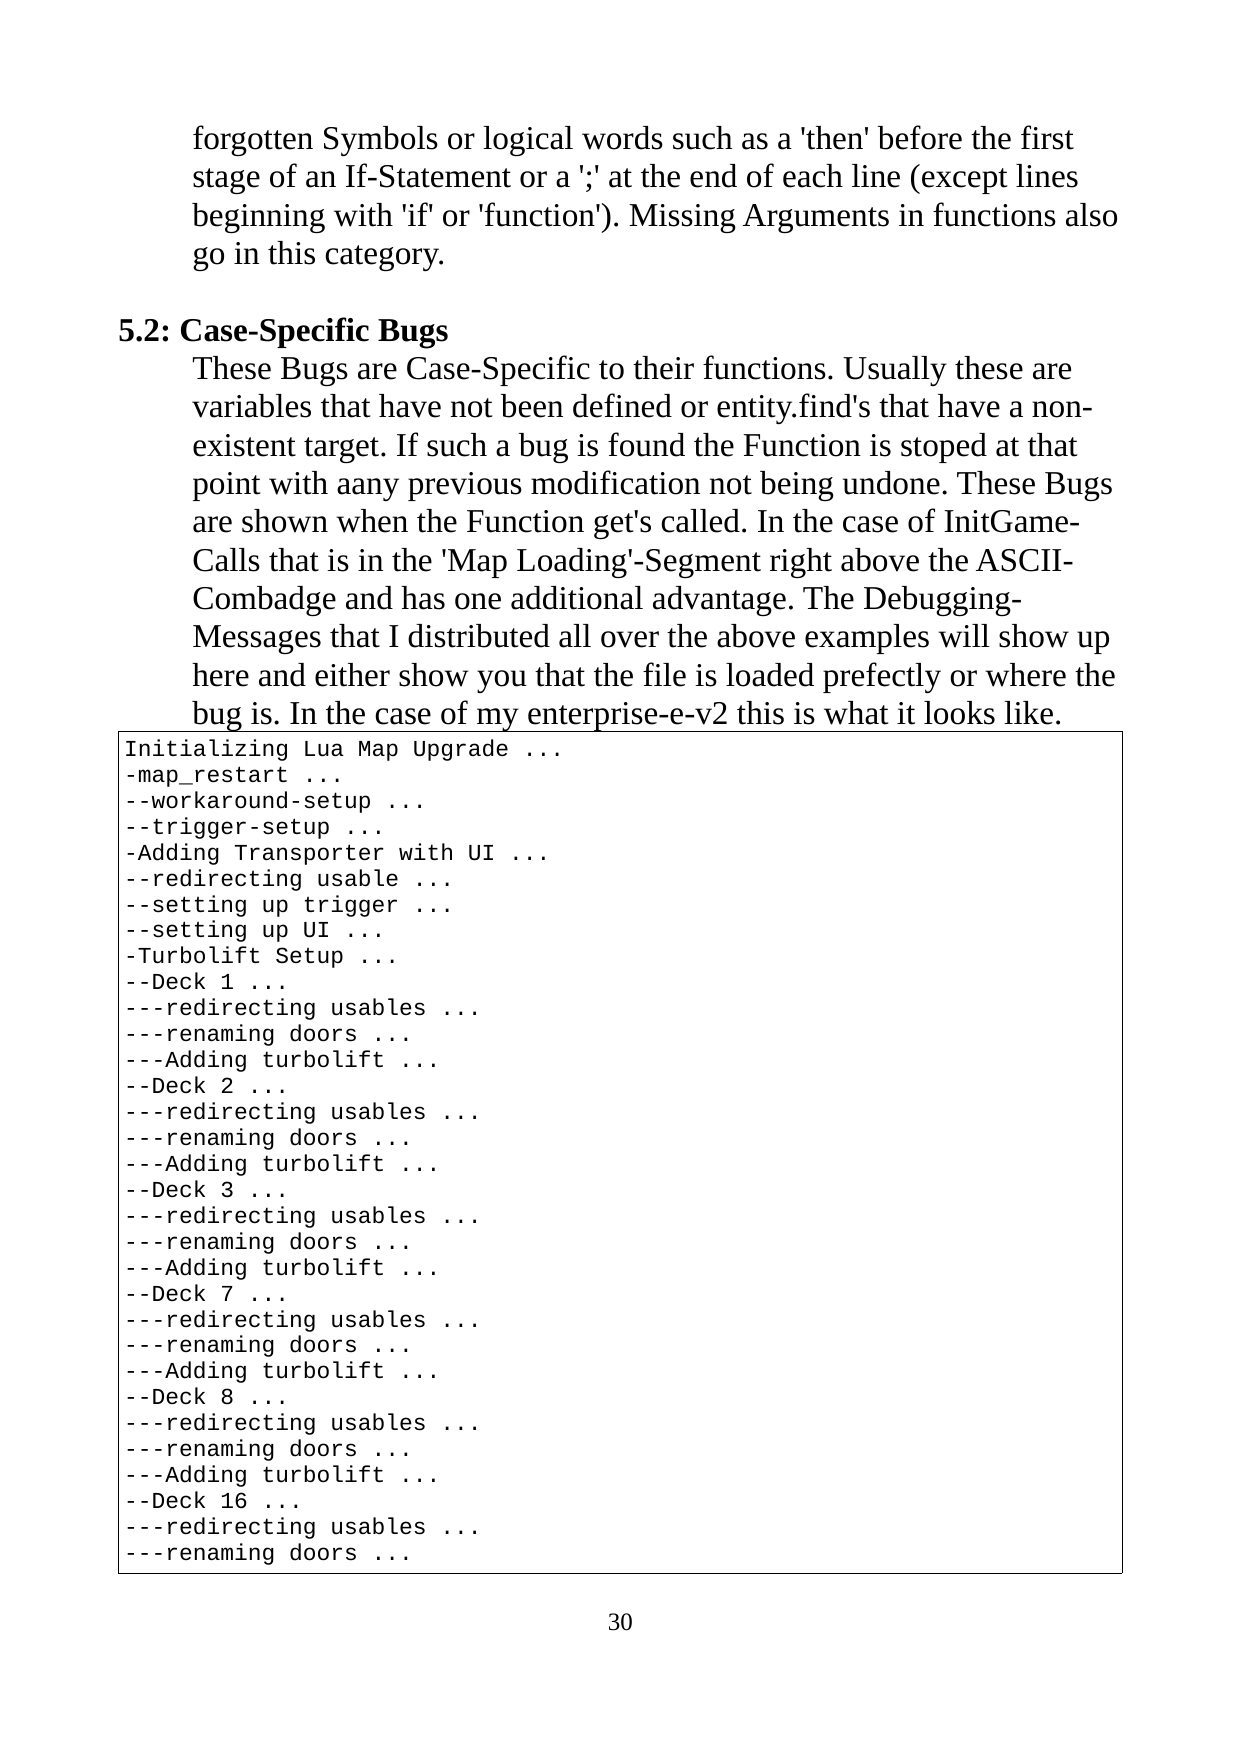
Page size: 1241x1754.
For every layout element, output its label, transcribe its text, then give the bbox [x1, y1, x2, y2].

text forgotten Symbols or logical words such as a 'then' before the first stage of an If-Statement or a ';' at the end of each line (except lines beginning with 'if' or 'function'). Missing Arguments in functions also go in this category. [118, 118, 1122, 271]
text 5.2: Case-Specific Bugs [118, 310, 1122, 348]
text These Bugs are Case-Specific to their functions. Usually these are variables that have not been defined or entity.find's that have a non- existent target. If such a bug is found the Function is stoped at that point with aany previous modification not being undone. These Bugs are shown when the Function get's called. In the case of InitGame- Calls that is in the 'Map Loading'-Segment right above the ASCII- Combadge and has one additional advantage. The Debugging- Messages that I distributed all over the above examples will show up here and either show you that the file is loaded prefectly or where the bug is. In the case of my enterprise-e-v2 this is what it looks like. [118, 348, 1122, 731]
table_header Initializing Lua Map Upgrade ... -map_restart ... --workaround-setup ... --trigger-setup ... -Adding Transporter with UI ... --redirecting usable ... --setting up trigger ... --setting up UI ... -Turbolift Setup ... --Deck 1 ... ---redirecting usables ... ---renaming doors ... ---Adding turbolift ... --Deck 2 ... ---redirecting usables ... ---renaming doors ... ---Adding turbolift ... --Deck 3 ... ---redirecting usables ... ---renaming doors ... ---Adding turbolift ... --Deck 7 ... ---redirecting usables ... ---renaming doors ... ---Adding turbolift ... --Deck 8 ... ---redirecting usables ... ---renaming doors ... ---Adding turbolift ... --Deck 16 ... ---redirecting usables ... ---renaming doors ... [119, 732, 1122, 1573]
